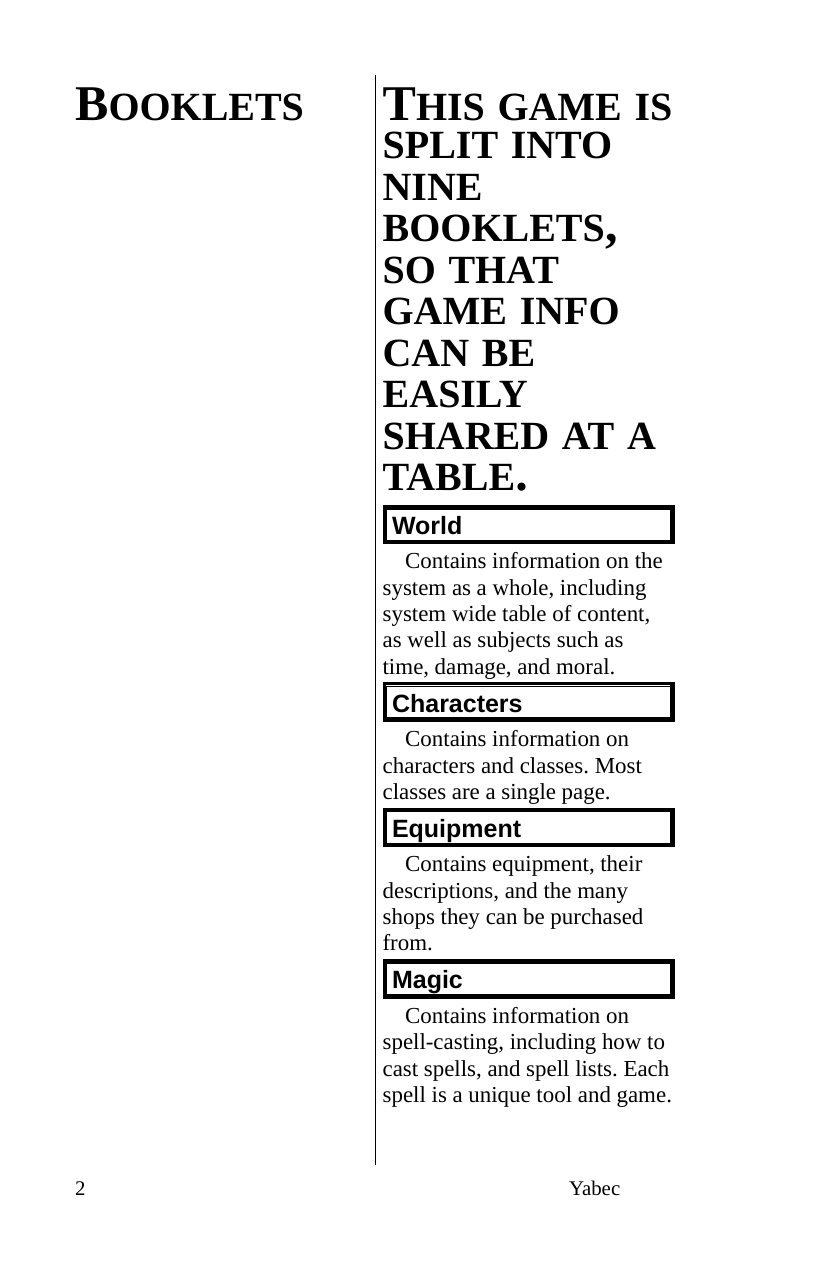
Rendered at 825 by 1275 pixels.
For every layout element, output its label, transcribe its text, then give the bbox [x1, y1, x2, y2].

text Contains equipment, their descriptions, and the many shops they can be purchased from. [382, 850, 675, 956]
subtitle World [387, 510, 670, 540]
text Contains information on the system as a whole, including system wide table of content, as well as subjects such as time, damage, and moral. [382, 547, 675, 679]
subtitle Equipment [387, 812, 670, 843]
subtitle Magic [387, 964, 670, 994]
subtitle Booklets [75, 87, 367, 128]
subtitle Characters [387, 687, 670, 717]
text Contains information on spell-casting, including how to cast spells, and spell lists. Each spell is a unique tool and game. [382, 1002, 675, 1107]
text This game is split into nine booklets, so that game info can be easily shared at a table. [382, 87, 675, 501]
text Contains information on characters and classes. Most classes are a single page. [382, 725, 675, 804]
